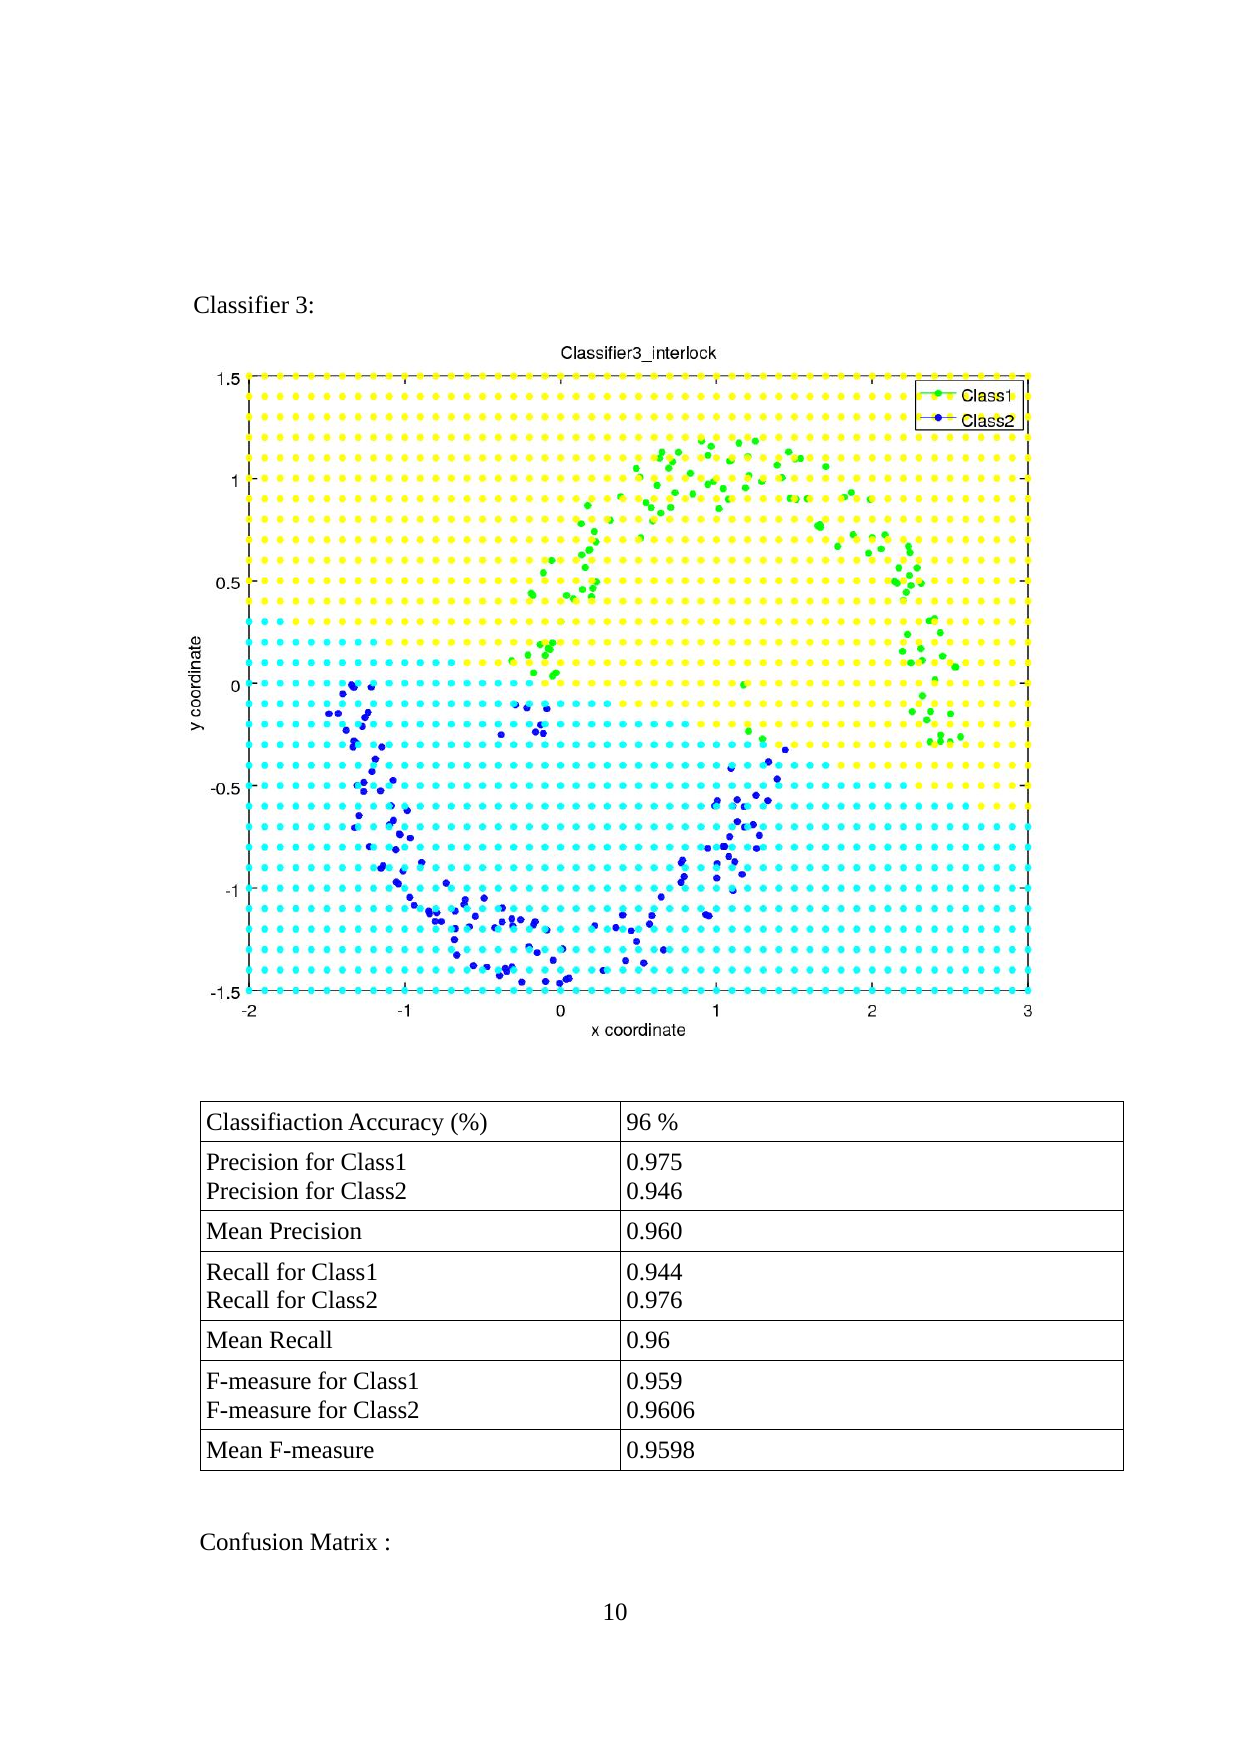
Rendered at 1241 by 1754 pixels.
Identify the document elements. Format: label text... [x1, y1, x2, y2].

table_cell 0.944 0.976 [621, 1252, 1123, 1320]
text Confusion Matrix : [118, 1527, 1122, 1556]
table_cell Mean F-measure [201, 1430, 620, 1469]
table_cell 0.960 [621, 1211, 1123, 1251]
table_cell Mean Recall [201, 1321, 620, 1360]
table_header Classifiaction Accuracy (%) [201, 1102, 620, 1141]
table_header 96 % [621, 1102, 1123, 1141]
picture [118, 319, 1123, 1073]
table_cell 0.96 [621, 1321, 1123, 1360]
table_cell Recall for Class1 Recall for Class2 [201, 1252, 620, 1320]
table_cell 0.975 0.946 [621, 1142, 1123, 1210]
table_cell Mean Precision [201, 1211, 620, 1251]
table_cell F-measure for Class1 F-measure for Class2 [201, 1361, 620, 1429]
table_cell 0.959 0.9606 [621, 1361, 1123, 1429]
table_cell 0.9598 [621, 1430, 1123, 1469]
table_cell Precision for Class1 Precision for Class2 [201, 1142, 620, 1210]
text Classifier 3: [118, 291, 1122, 319]
